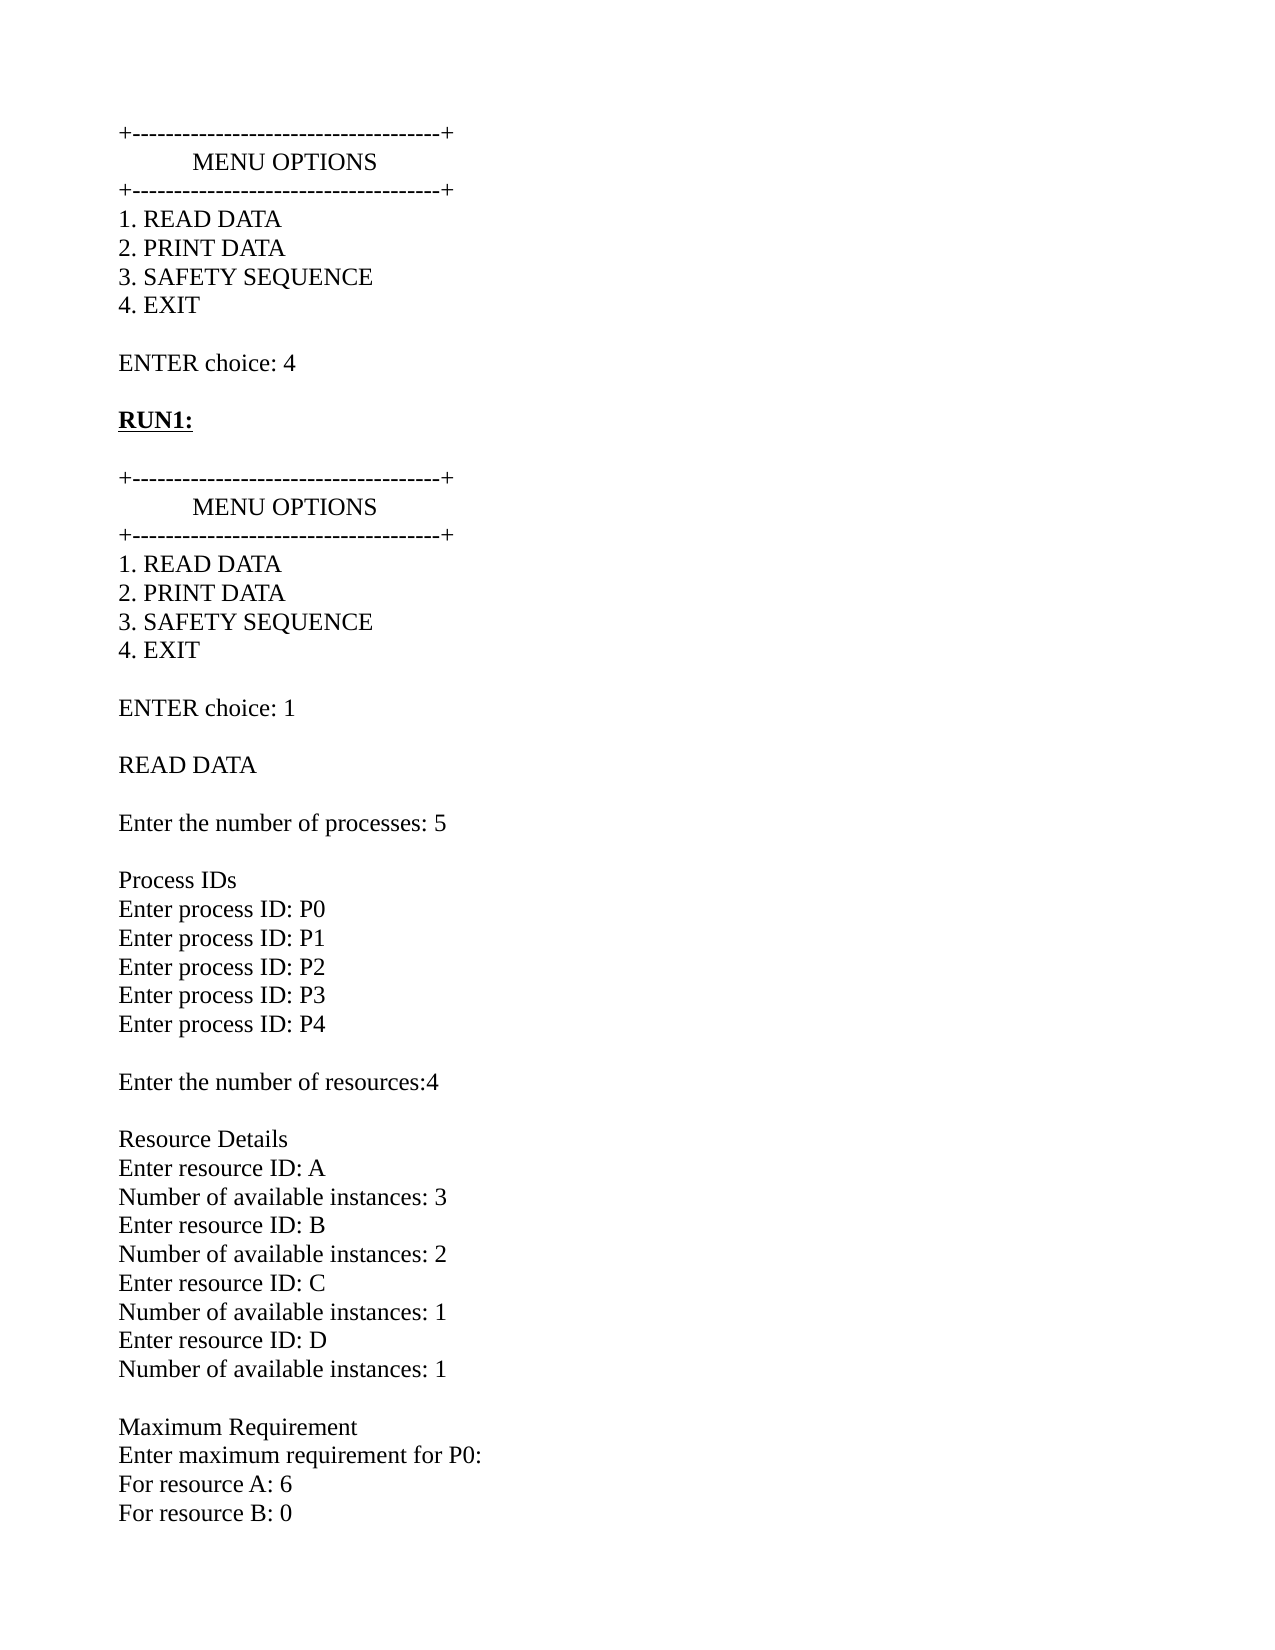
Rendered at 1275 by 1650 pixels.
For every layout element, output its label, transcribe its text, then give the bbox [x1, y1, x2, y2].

text Enter process ID: P2 [118, 952, 1157, 981]
text +-------------------------------------+ MENU OPTIONS +-------------------------------------+ 1. READ DATA 2. PRINT DATA 3. SAFETY SEQUENCE 4. EXIT [118, 463, 1157, 664]
text Number of available instances: 2 [118, 1239, 1157, 1268]
text For resource B: 0 [118, 1498, 1157, 1527]
text Enter the number of resources:4 [118, 1067, 1157, 1096]
text Enter the number of processes: 5 [118, 779, 1157, 837]
text Number of available instances: 3 [118, 1182, 1157, 1211]
text Enter process ID: P1 [118, 923, 1157, 952]
text +-------------------------------------+ MENU OPTIONS +-------------------------------------+ 1. READ DATA 2. PRINT DATA 3. SAFETY SEQUENCE 4. EXIT [118, 118, 1157, 319]
text Number of available instances: 1 [118, 1354, 1157, 1383]
text Enter resource ID: D [118, 1326, 1157, 1354]
text READ DATA [118, 751, 1157, 779]
text Process IDs Enter process ID: P0 [118, 837, 1157, 923]
text Enter resource ID: B [118, 1211, 1157, 1239]
text ENTER choice: 1 [118, 664, 1157, 722]
text Enter process ID: P3 [118, 981, 1157, 1009]
text Enter process ID: P4 [118, 1009, 1157, 1038]
text Resource Details Enter resource ID: A [118, 1124, 1157, 1182]
text For resource A: 6 [118, 1469, 1157, 1498]
text RUN1: [118, 406, 1157, 434]
text Enter resource ID: C [118, 1268, 1157, 1297]
text ENTER choice: 4 [118, 319, 1157, 377]
text Number of available instances: 1 [118, 1297, 1157, 1326]
text Maximum Requirement Enter maximum requirement for P0: [118, 1412, 1157, 1469]
